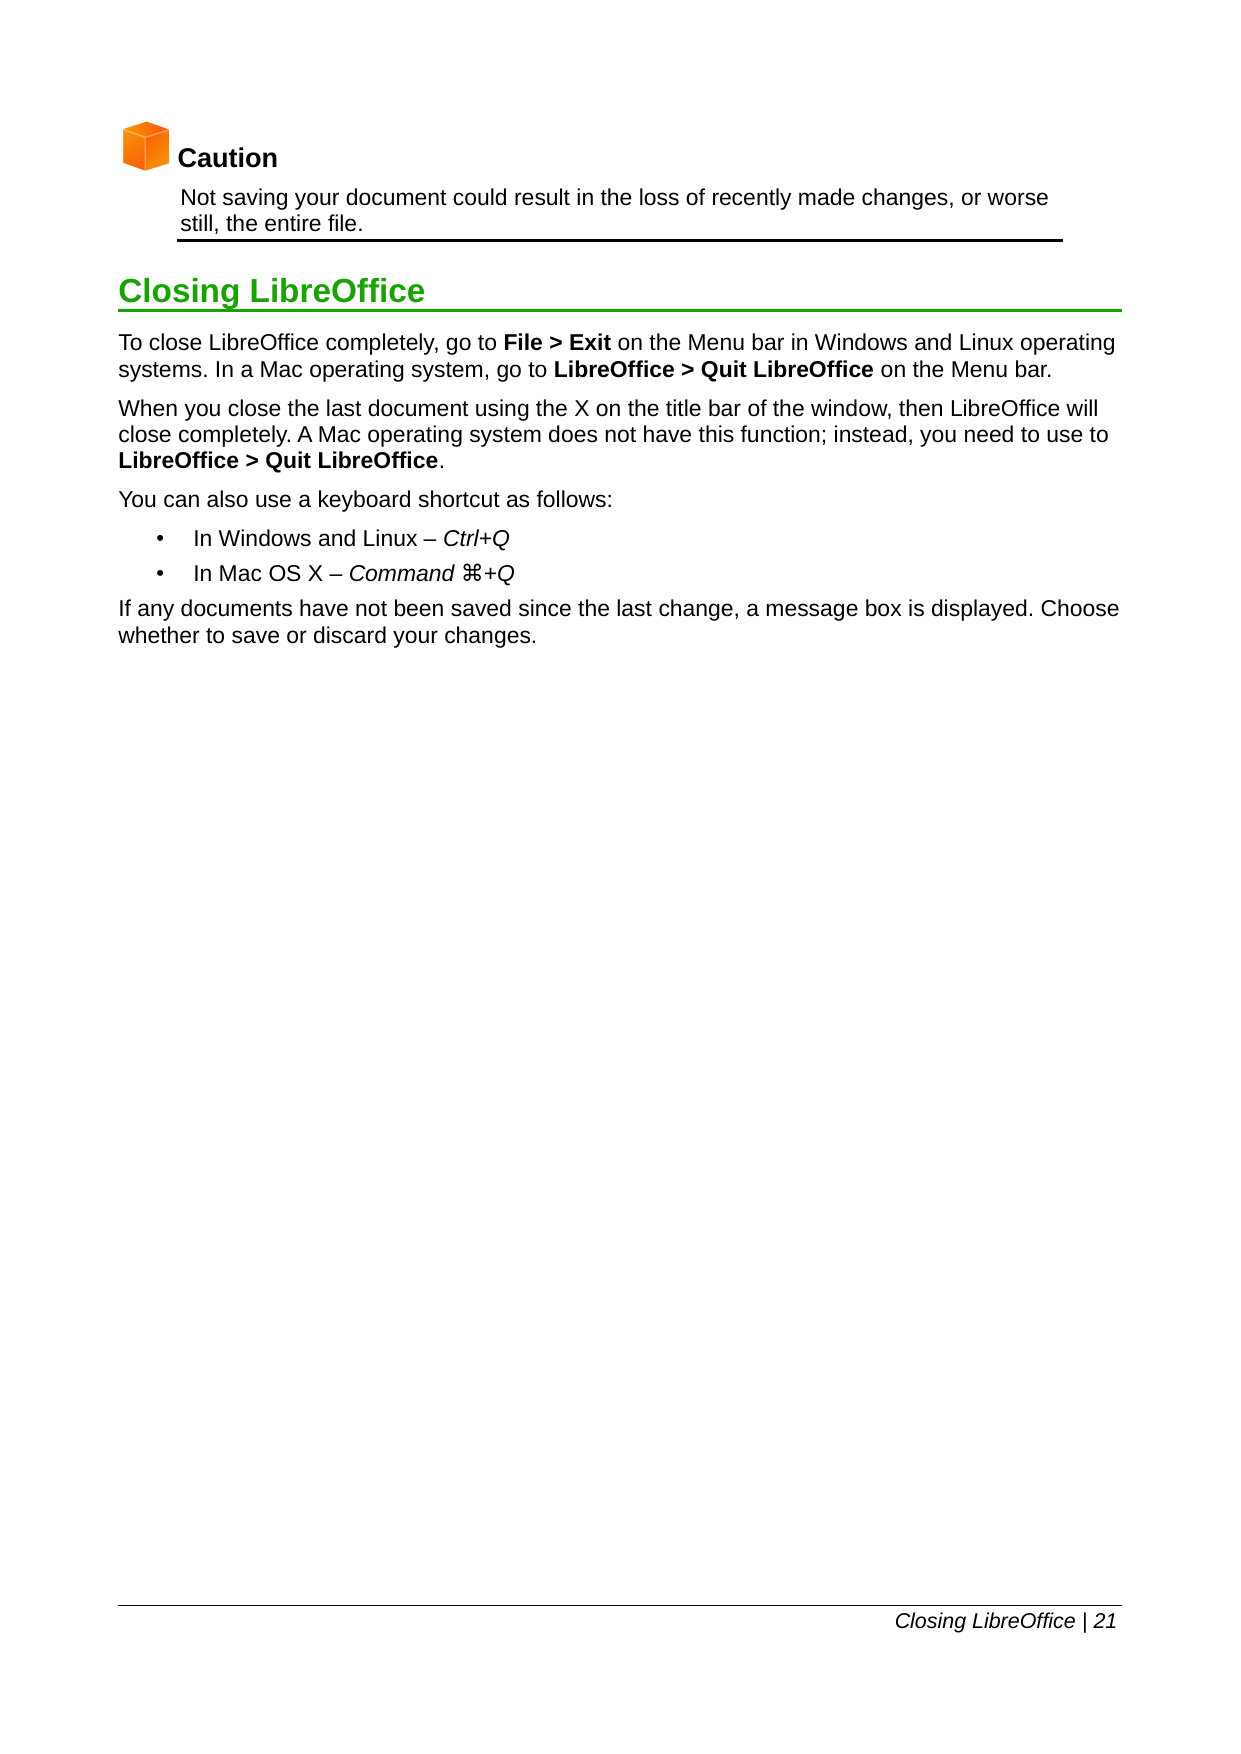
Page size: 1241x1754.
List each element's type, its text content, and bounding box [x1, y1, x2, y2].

text To close LibreOffice completely, go to File > Exit on the Menu bar in Windows and Linux operating systems. In a Mac operating system, go to LibreOffice > Quit LibreOffice on the Menu bar. [118, 329, 1122, 382]
list In Mac OS X – Command ⌘+Q [156, 560, 1122, 587]
text Not saving your document could result in the loss of recently made changes, or worse still, the entire file. [177, 181, 1063, 239]
text If any documents have not been saved since the last change, a message box is displayed. Choose whether to save or discard your changes. [118, 595, 1122, 648]
list In Windows and Linux – Ctrl+Q [156, 525, 1122, 551]
subtitle Closing LibreOffice [118, 271, 1122, 309]
text When you close the last document using the X on the title bar of the window, then LibreOffice will close completely. A Mac operating system does not have this function; instead, you need to use to LibreOffice > Quit LibreOffice. [118, 394, 1122, 474]
picture [119, 119, 173, 173]
text You can also use a keyboard shortcut as follows: [118, 486, 1122, 512]
subtitle Caution [118, 118, 1122, 173]
